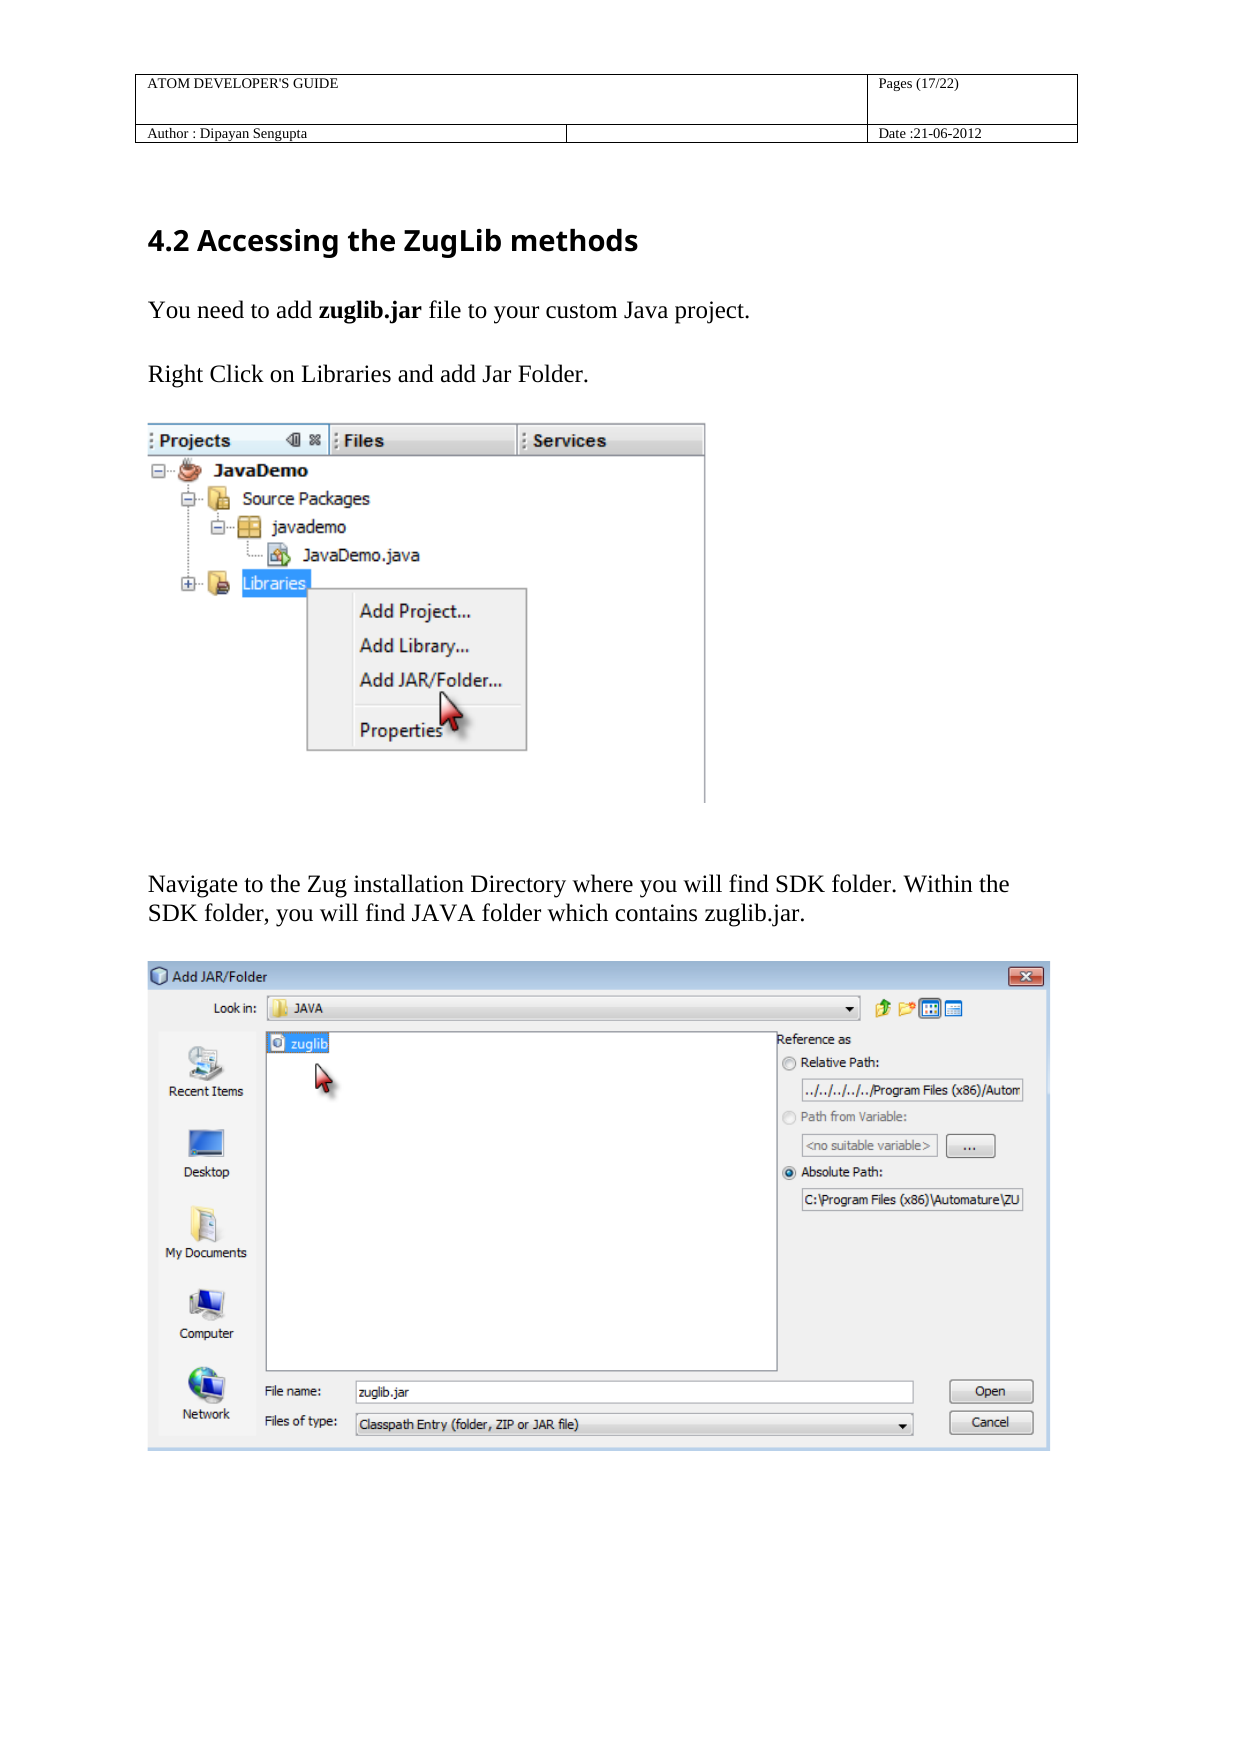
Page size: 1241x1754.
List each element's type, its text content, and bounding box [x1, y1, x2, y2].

picture [147, 961, 1050, 1451]
text You need to add zuglib.jar file to your custom Java project. [148, 296, 1050, 324]
text Right Click on Libraries and add Jar Folder. [148, 359, 1050, 388]
subtitle 4.2 Accessing the ZugLib methods [148, 220, 1050, 260]
picture [147, 422, 706, 803]
text Navigate to the Zug installation Directory where you will find SDK folder. Within the SDK folder, you will find JAVA folder which contains zuglib.jar. [148, 869, 1050, 926]
